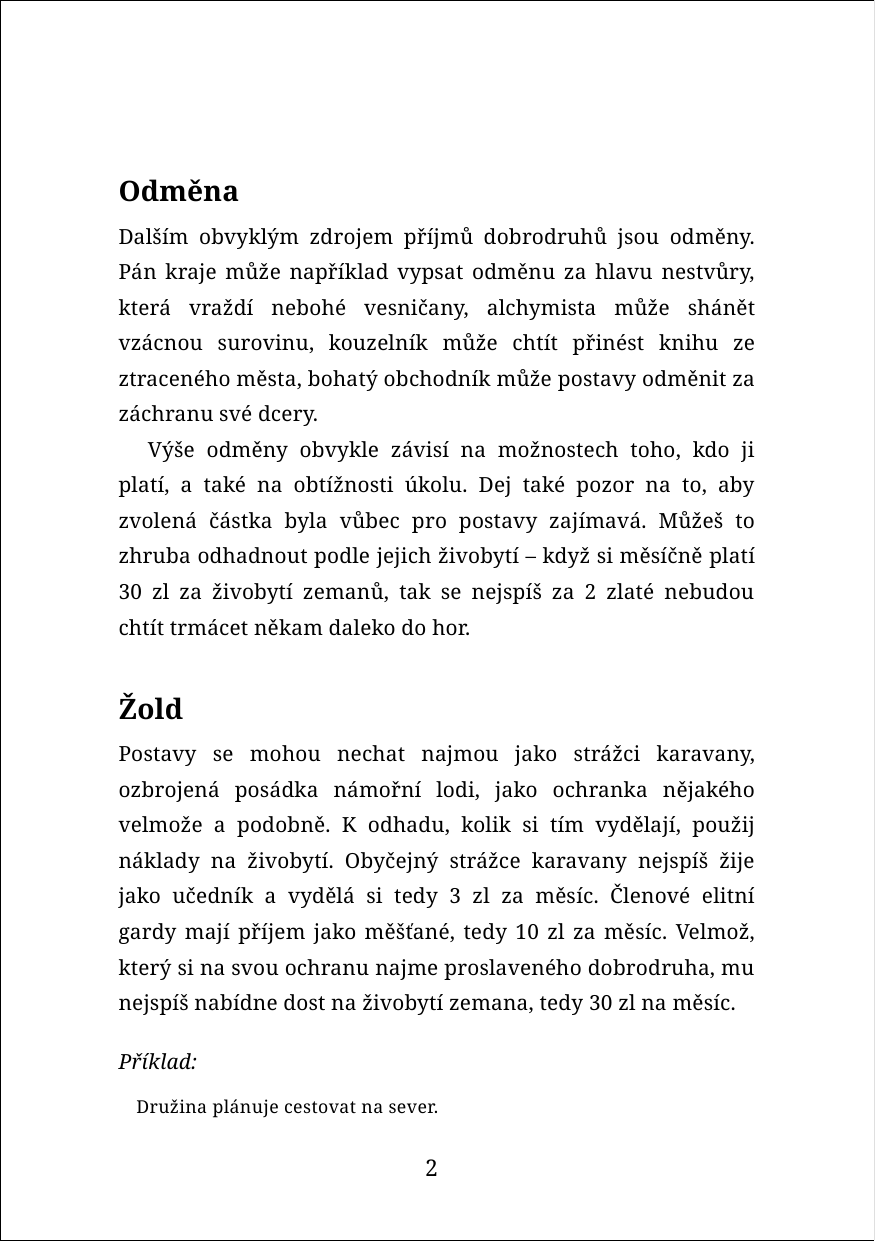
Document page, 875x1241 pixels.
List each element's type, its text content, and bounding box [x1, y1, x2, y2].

text Postavy se mohou nechat najmou jako strážci karavany, ozbrojená posádka námořní lodi, jako ochranka nějakého velmože a podobně. K odhadu, kolik si tím vydělají, použij náklady na živobytí. Obyčejný strážce karavany nejspíš žije jako učedník a vydělá si tedy 3 zl za měsíc. Členové elitní gardy mají příjem jako měšťané, tedy 10 zl za měsíc. Velmož, který si na svou ochranu najme proslaveného dobrodruha, mu nejspíš nabídne dost na živobytí zemana, tedy 30 zl na měsíc. [118, 739, 756, 1017]
subtitle Odměna [118, 172, 756, 210]
text Družina plánuje cestovat na sever. [136, 1095, 756, 1119]
text Příklad: [118, 1047, 756, 1076]
subtitle Žold [118, 689, 756, 728]
text Dalším obvyklým zdrojem příjmů dobrodruhů jsou odměny. Pán kraje může například vypsat odměnu za hlavu nestvůry, která vraždí nebohé vesničany, alchymista může shánět vzácnou surovinu, kouzelník může chtít přinést knihu ze ztraceného města, bohatý obchodník může postavy odměnit za záchranu své dcery. Výše odměny obvykle závisí na možnostech toho, kdo ji platí, a také na obtížnosti úkolu. Dej také pozor na to, aby zvolená částka byla vůbec pro postavy zajímavá. Můžeš to zhruba odhadnout podle jejich živobytí – když si měsíčně platí 30 zl za živobytí zemanů, tak se nejspíš za 2 zlaté nebudou chtít trmácet někam daleko do hor. [118, 222, 756, 641]
